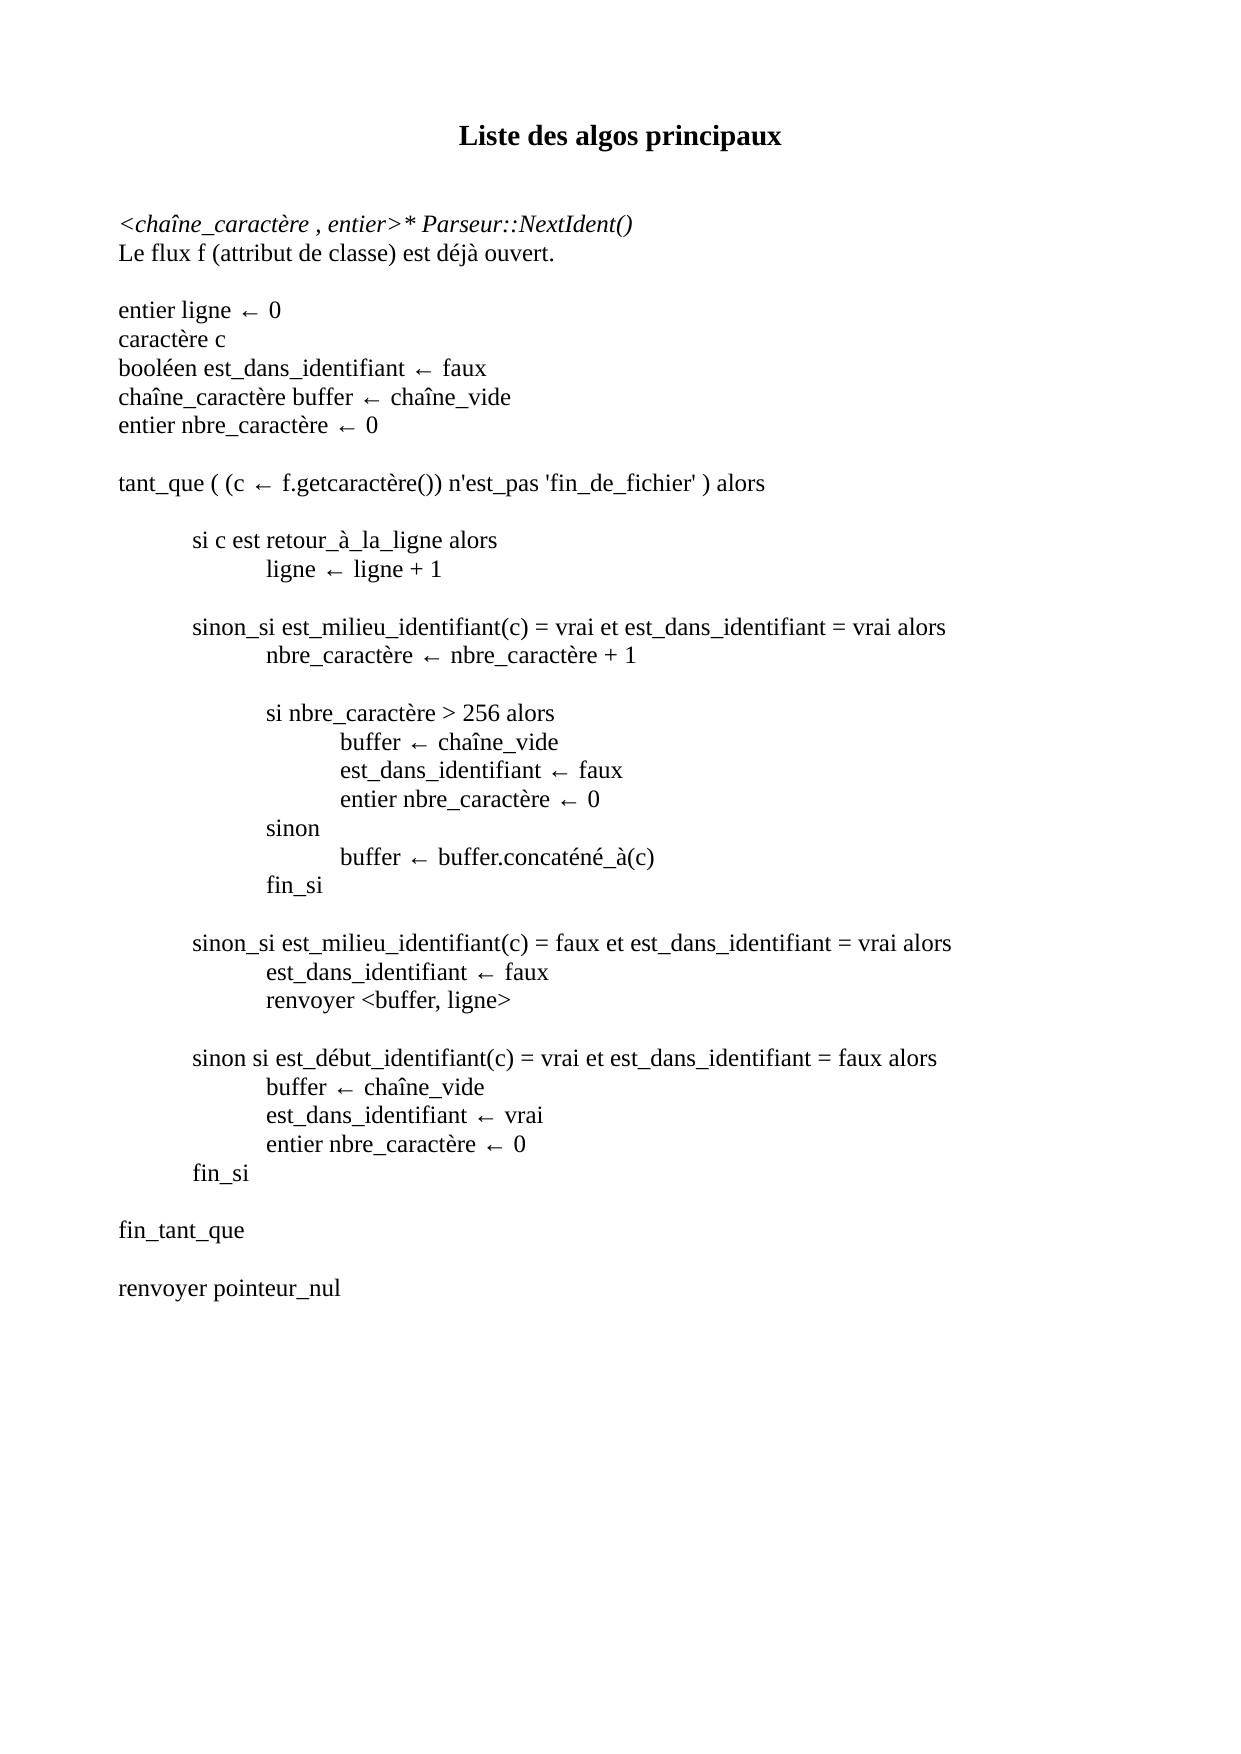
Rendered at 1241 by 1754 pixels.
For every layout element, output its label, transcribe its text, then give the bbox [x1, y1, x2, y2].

text caractère c [118, 324, 1122, 353]
text buffer ← chaîne_vide [118, 1072, 1122, 1100]
text entier nbre_caractère ← 0 [118, 1129, 1122, 1158]
text buffer ← buffer.concaténé_à(c) [118, 842, 1122, 870]
text booléen est_dans_identifiant ← faux [118, 353, 1122, 382]
text renvoyer <buffer, ligne> [118, 985, 1122, 1014]
text ligne ← ligne + 1 [118, 554, 1122, 583]
text renvoyer pointeur_nul [118, 1273, 1122, 1302]
text <chaîne_caractère , entier>* Parseur::NextIdent() [118, 209, 1122, 238]
text entier nbre_caractère ← 0 [118, 784, 1122, 813]
text tant_que ( (c ← f.getcaractère()) n'est_pas 'fin_de_fichier' ) alors [118, 468, 1122, 497]
text sinon si est_début_identifiant(c) = vrai et est_dans_identifiant = faux alors [118, 1043, 1122, 1072]
text Liste des algos principaux [118, 118, 1122, 152]
text si c est retour_à_la_ligne alors [118, 525, 1122, 554]
text sinon_si est_milieu_identifiant(c) = vrai et est_dans_identifiant = vrai alors [118, 612, 1122, 640]
text Le flux f (attribut de classe) est déjà ouvert. [118, 238, 1122, 267]
text si nbre_caractère > 256 alors [118, 698, 1122, 727]
text est_dans_identifiant ← faux [118, 957, 1122, 985]
text chaîne_caractère buffer ← chaîne_vide [118, 382, 1122, 410]
text est_dans_identifiant ← faux [118, 755, 1122, 784]
text nbre_caractère ← nbre_caractère + 1 [118, 640, 1122, 669]
text fin_si [118, 870, 1122, 899]
text entier ligne ← 0 [118, 295, 1122, 324]
text fin_tant_que [118, 1215, 1122, 1244]
text sinon [118, 813, 1122, 842]
text sinon_si est_milieu_identifiant(c) = faux et est_dans_identifiant = vrai alors [118, 928, 1122, 957]
text buffer ← chaîne_vide [118, 727, 1122, 755]
text entier nbre_caractère ← 0 [118, 410, 1122, 439]
text est_dans_identifiant ← vrai [118, 1100, 1122, 1129]
text fin_si [118, 1158, 1122, 1187]
